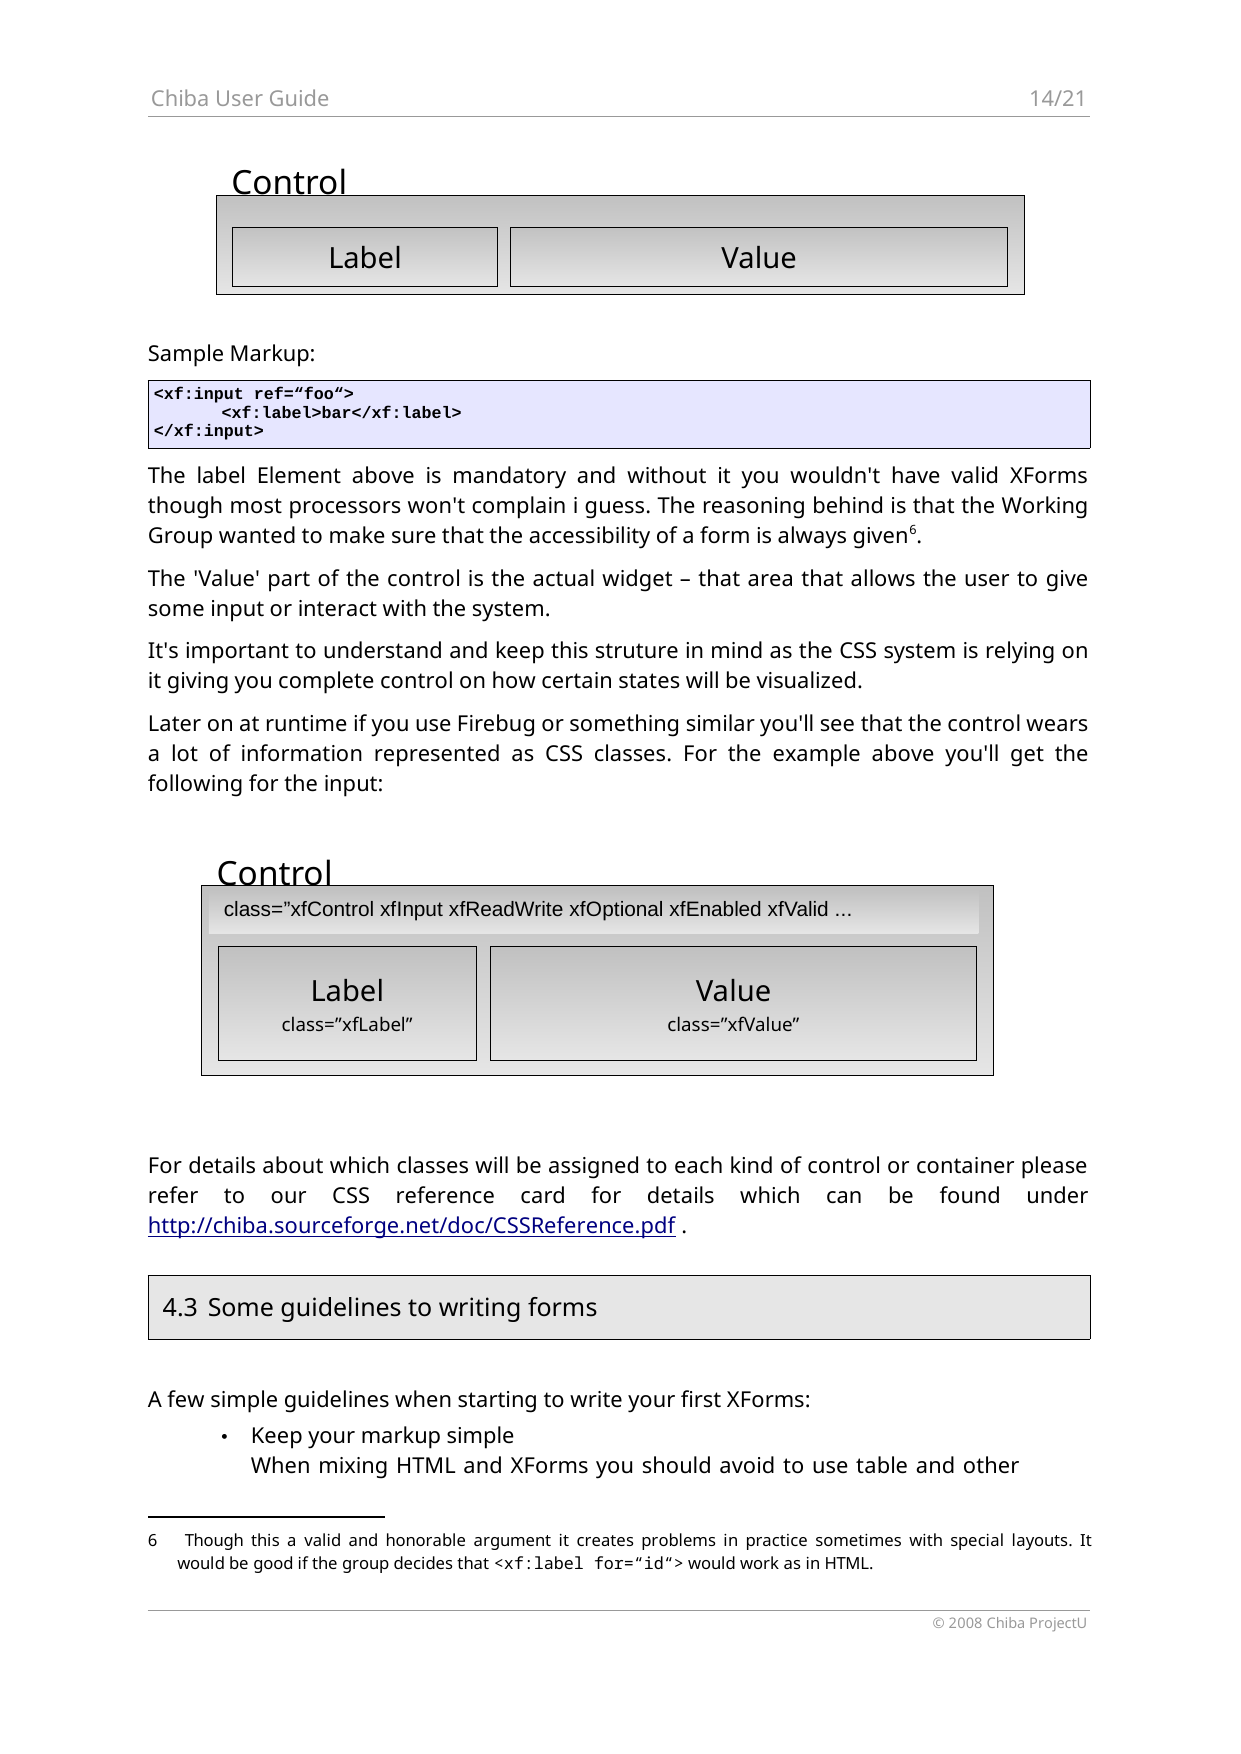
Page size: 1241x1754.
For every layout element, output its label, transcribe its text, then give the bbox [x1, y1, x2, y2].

text Later on at runtime if you use Firebug or something similar you'll see that the control wears a lot of information represented as CSS classes. For the example above you'll get the following for the input: [148, 708, 1090, 798]
subtitle Some guidelines to writing forms [149, 1276, 1090, 1339]
text The 'Value' part of the control is the actual widget – that area that allows the user to give some input or interact with the system. [148, 563, 1090, 623]
list Keep your markup simple When mixing HTML and XForms you should avoid to use table and other [221, 1420, 1021, 1480]
text The label Element above is mandatory and without it you wouldn't have valid XForms though most processors won't complain i guess. The reasoning behind is that the Working Group wanted to make sure that the accessibility of a form is always given. [148, 460, 1090, 550]
text For details about which classes will be assigned to each kind of control or container please refer to our CSS reference card for details which can be found under http://chiba.sourceforge.net/doc/CSSReference.pdf . [148, 1150, 1090, 1240]
text <xf:input ref=“foo“> <xf:label>bar</xf:label> </xf:input> [149, 381, 1090, 448]
text Though this a valid and honorable argument it creates problems in practice sometimes with special layouts. It would be good if the group decides that <xf:label for=“id“> would work as in HTML. [148, 1529, 1093, 1574]
text A few simple guidelines when starting to write your first XForms: [148, 1384, 1090, 1414]
text Sample Markup: [148, 337, 1090, 367]
text It's important to understand and keep this struture in mind as the CSS system is relying on it giving you complete control on how certain states will be visualized. [148, 635, 1090, 695]
